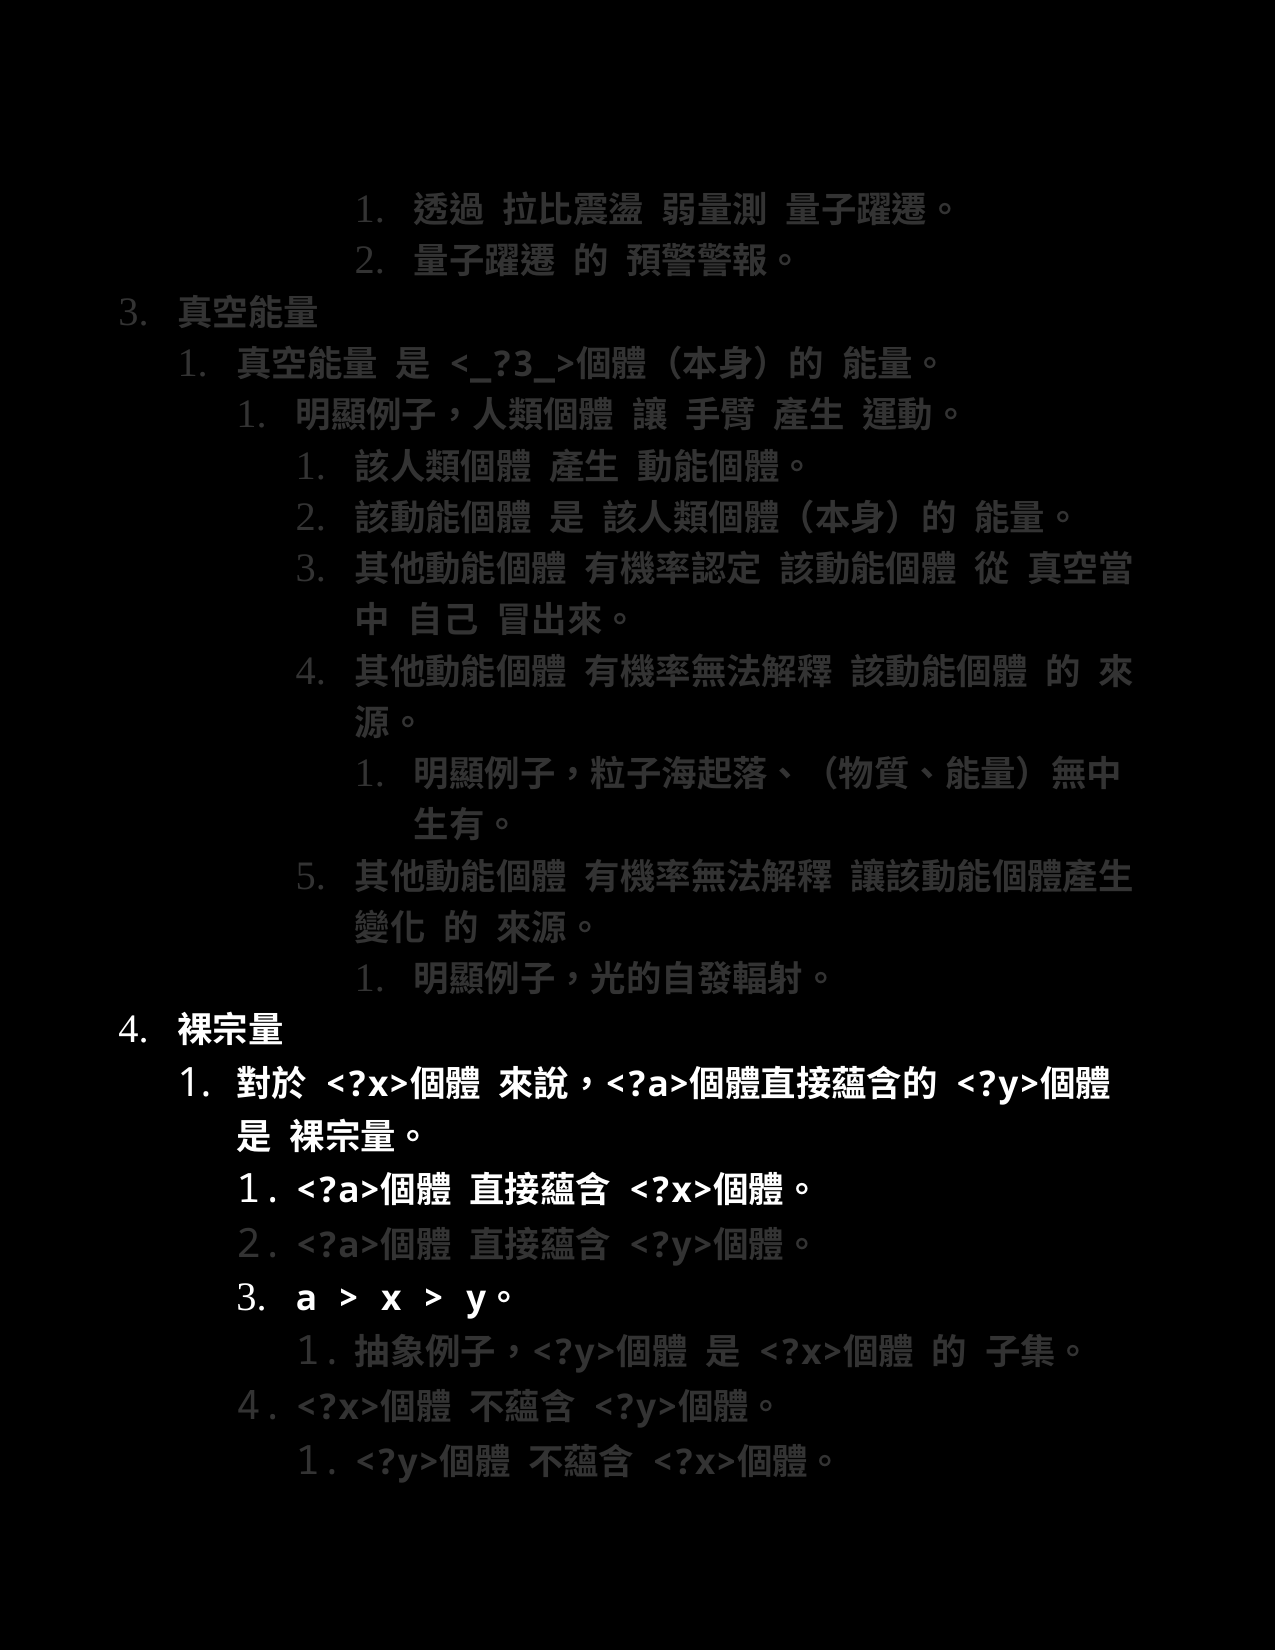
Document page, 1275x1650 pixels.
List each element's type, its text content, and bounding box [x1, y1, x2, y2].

list 其他動能個體 有機率無法解釋 該動能個體 的 來源。 [295, 643, 1157, 746]
list <?a>個體 直接蘊含 <?y>個體。 [236, 1214, 1157, 1269]
list 抽象例子，<?y>個體 是 <?x>個體 的 子集。 [295, 1321, 1157, 1376]
list 對於 <?x>個體 來說，<?a>個體直接蘊含的 <?y>個體 是 裸宗量。 [177, 1053, 1157, 1159]
list 真空能量 是 <_?3_>個體（本身）的 能量。 [177, 335, 1157, 387]
list 透過 拉比震盪 弱量測 量子躍遷。 [354, 182, 1157, 233]
list 量子躍遷 的 預警警報。 [354, 233, 1157, 284]
list <?a>個體 直接蘊含 <?x>個體。 [236, 1159, 1157, 1214]
list 該人類個體 產生 動能個體。 [295, 438, 1157, 489]
list 其他動能個體 有機率認定 該動能個體 從 真空當中 自己 冒出來。 [295, 541, 1157, 643]
list 裸宗量 [118, 1002, 1157, 1053]
list 其他動能個體 有機率無法解釋 讓該動能個體產生變化 的 來源。 [295, 848, 1157, 951]
list <?x>個體 不蘊含 <?y>個體。 [236, 1376, 1157, 1431]
list <?y>個體 不蘊含 <?x>個體。 [295, 1431, 1157, 1486]
list 真空能量 [118, 284, 1157, 335]
list 明顯例子，人類個體 讓 手臂 產生 運動。 [236, 387, 1157, 438]
list 該動能個體 是 該人類個體（本身）的 能量。 [295, 489, 1157, 541]
list a > x > y。 [236, 1269, 1157, 1321]
list 明顯例子，光的自發輻射。 [354, 951, 1157, 1002]
list 明顯例子，粒子海起落、（物質、能量）無中生有。 [354, 746, 1157, 848]
